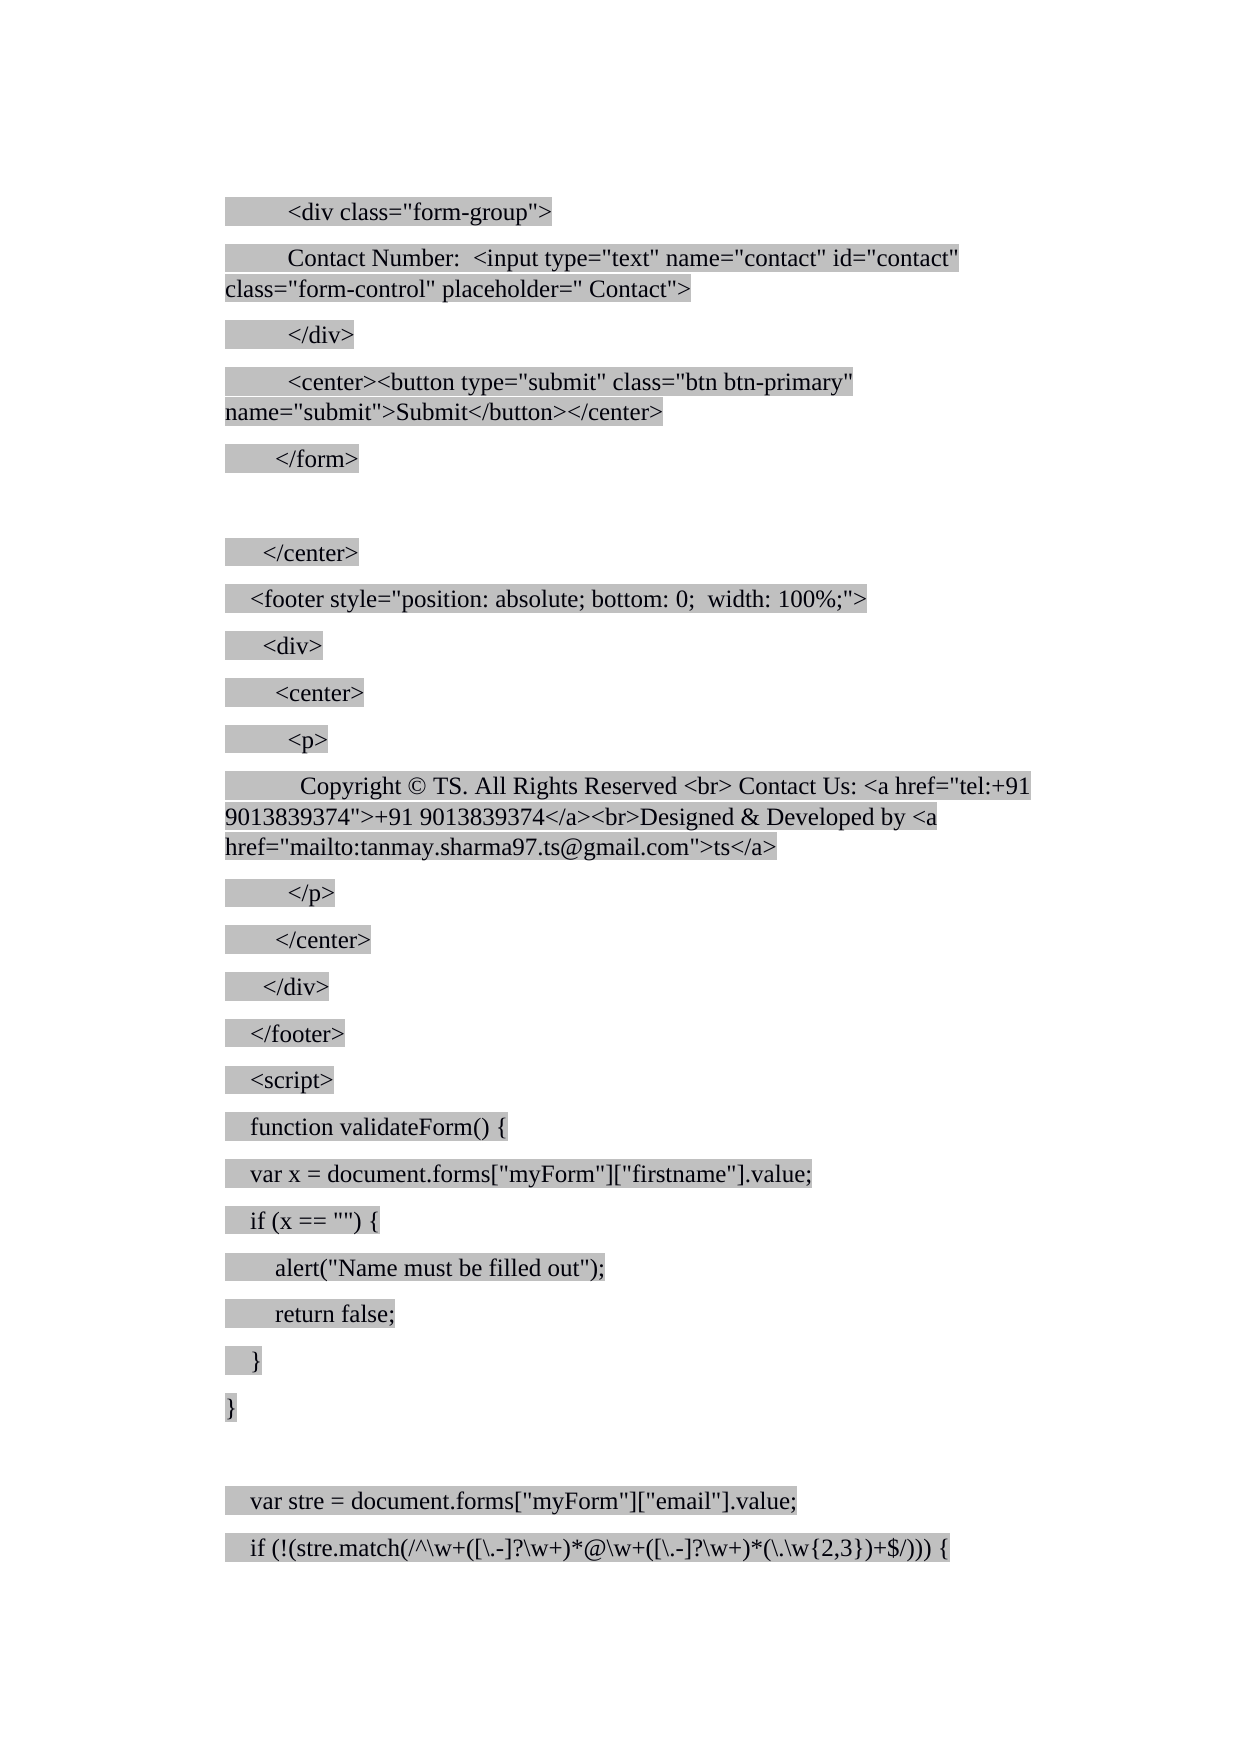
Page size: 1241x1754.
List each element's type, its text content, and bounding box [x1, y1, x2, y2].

text } [225, 1346, 1090, 1375]
text <script> [225, 1066, 1090, 1094]
text </div> [225, 972, 1090, 1001]
text </footer> [225, 1019, 1090, 1047]
text } [225, 1393, 1090, 1422]
text <center><button type="submit" class="btn btn-primary" name="submit">Submit</button></center> [225, 367, 1090, 426]
text function validateForm() { [225, 1112, 1090, 1141]
text <div class="form-group"> [225, 197, 1090, 226]
text </div> [225, 320, 1090, 349]
text <center> [225, 678, 1090, 707]
text if (!(stre.match(/^\w+([\.-]?\w+)*@\w+([\.-]?\w+)*(\.\w{2,3})+$/))) { [225, 1533, 1090, 1562]
text alert("Name must be filled out"); [225, 1253, 1090, 1281]
text </form> [225, 444, 1090, 473]
text <p> [225, 725, 1090, 753]
text return false; [225, 1299, 1090, 1328]
text Contact Number: <input type="text" name="contact" id="contact" class="form-control" placeholder=" Contact"> [225, 243, 1090, 302]
text </center> [225, 538, 1090, 566]
text <footer style="position: absolute; bottom: 0; width: 100%;"> [225, 584, 1090, 613]
text var stre = document.forms["myForm"]["email"].value; [225, 1486, 1090, 1515]
text <div> [225, 631, 1090, 660]
text if (x == "") { [225, 1206, 1090, 1234]
text </center> [225, 925, 1090, 954]
text Copyright © TS. All Rights Reserved <br> Contact Us: <a href="tel:+91 9013839374">+91 9013839374</a><br>Designed & Developed by <a href="mailto:tanmay.sharma97.ts@gmail.com">ts</a> [225, 771, 1090, 860]
text var x = document.forms["myForm"]["firstname"].value; [225, 1159, 1090, 1188]
text </p> [225, 878, 1090, 907]
